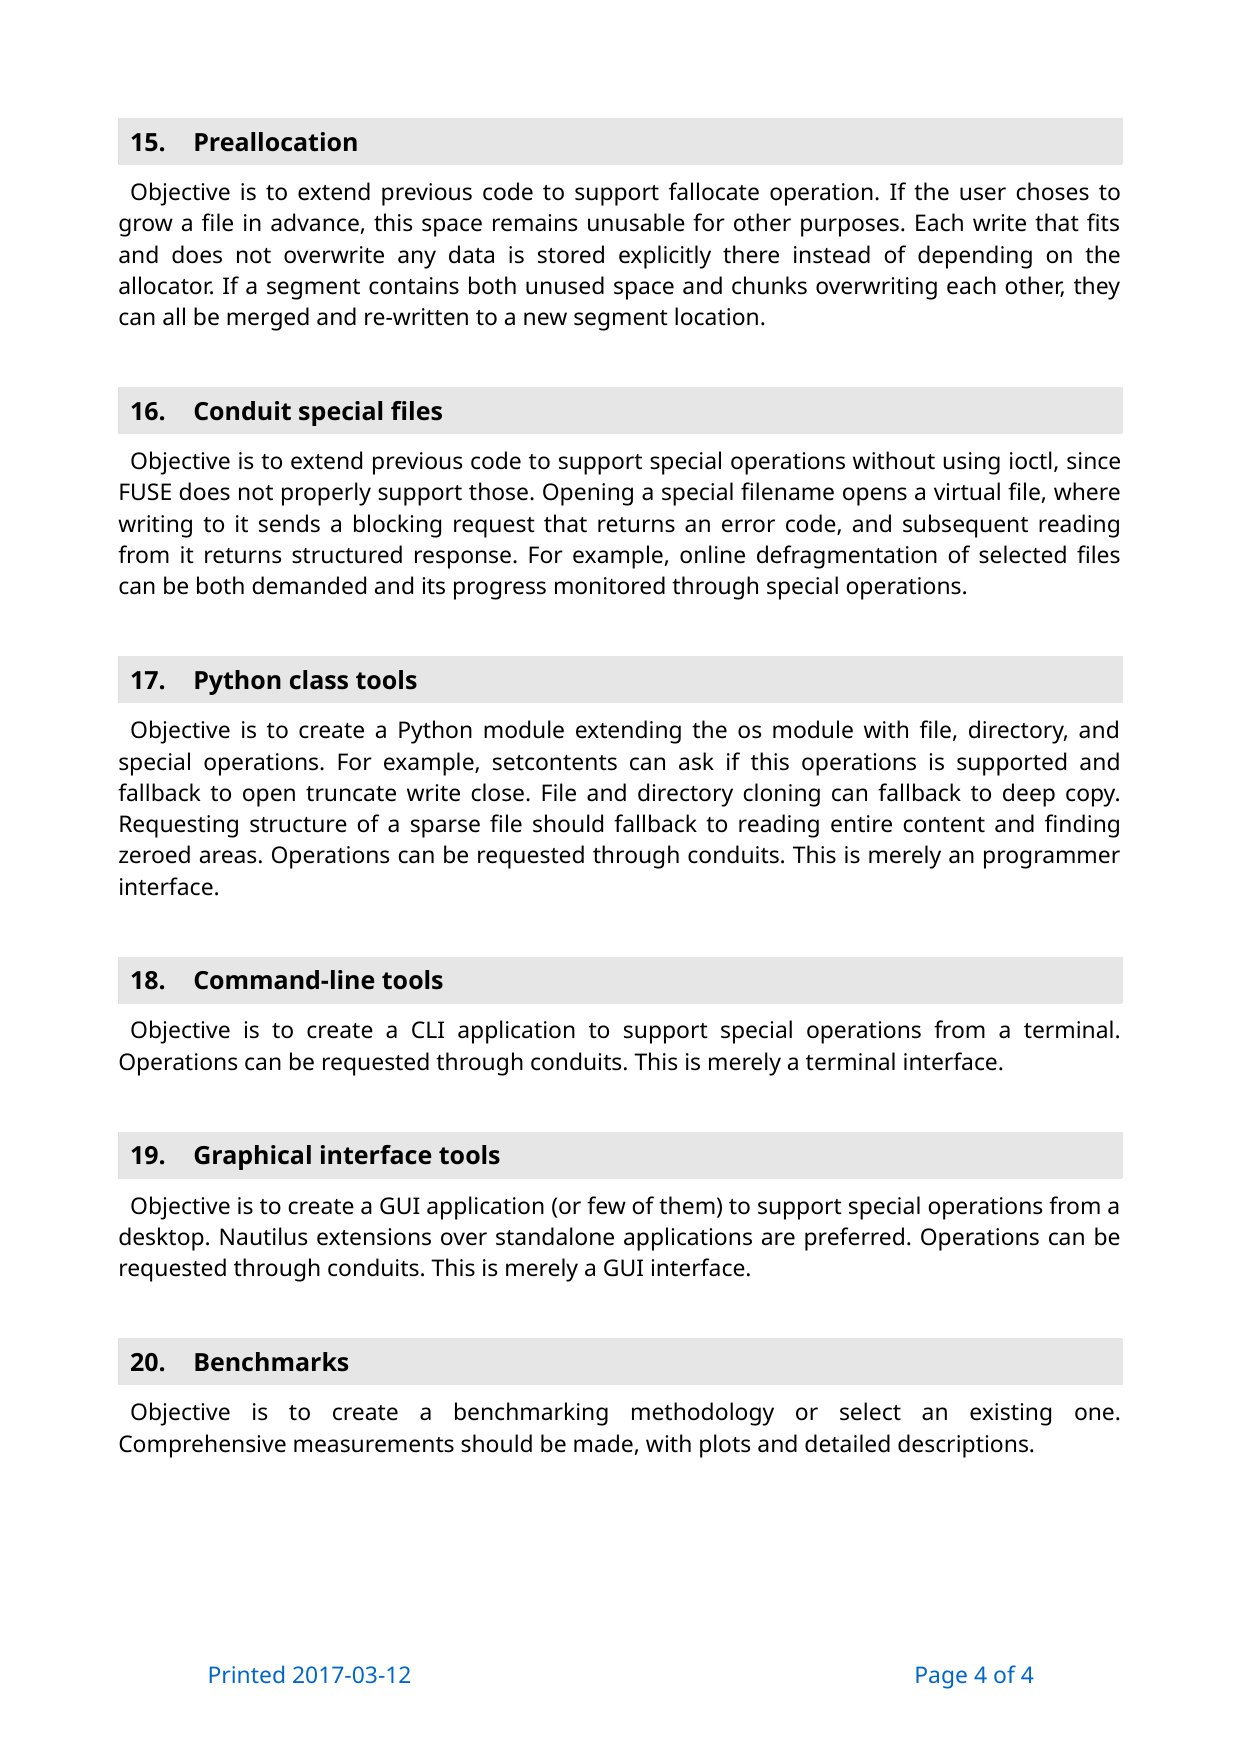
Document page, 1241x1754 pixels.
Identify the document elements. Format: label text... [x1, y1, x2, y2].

text Objective is to create a benchmarking methodology or select an existing one. Comprehensive measurements should be made, with plots and detailed descriptions. [118, 1396, 1122, 1459]
subtitle Python class tools [119, 657, 1122, 702]
subtitle Command-line tools [119, 958, 1122, 1003]
text Objective is to extend previous code to support fallocate operation. If the user choses to grow a file in advance, this space remains unusable for other purposes. Each write that fits and does not overwrite any data is stored explicitly there instead of depending on the allocator. If a segment contains both unused space and chunks overwriting each other, they can all be merged and re-written to a new segment location. [118, 176, 1122, 332]
text Objective is to create a CLI application to support special operations from a terminal. Operations can be requested through conduits. This is merely a terminal interface. [118, 1014, 1122, 1077]
subtitle Graphical interface tools [119, 1133, 1122, 1178]
subtitle Benchmarks [119, 1340, 1122, 1384]
text Objective is to create a Python module extending the os module with file, directory, and special operations. For example, setcontents can ask if this operations is supported and fallback to open truncate write close. File and directory cloning can fallback to deep copy. Requesting structure of a sparse file should fallback to reading entire content and finding zeroed areas. Operations can be requested through conduits. This is merely an programmer interface. [118, 714, 1122, 902]
subtitle Preallocation [119, 119, 1122, 164]
subtitle Conduit special files [119, 388, 1122, 433]
text Objective is to extend previous code to support special operations without using ioctl, since FUSE does not properly support those. Opening a special filename opens a virtual file, where writing to it sends a blocking request that returns an error code, and subsequent reading from it returns structured response. For example, online defragmentation of selected files can be both demanded and its progress monitored through special operations. [118, 445, 1122, 601]
text Objective is to create a GUI application (or few of them) to support special operations from a desktop. Nautilus extensions over standalone applications are preferred. Operations can be requested through conduits. This is merely a GUI interface. [118, 1190, 1122, 1283]
